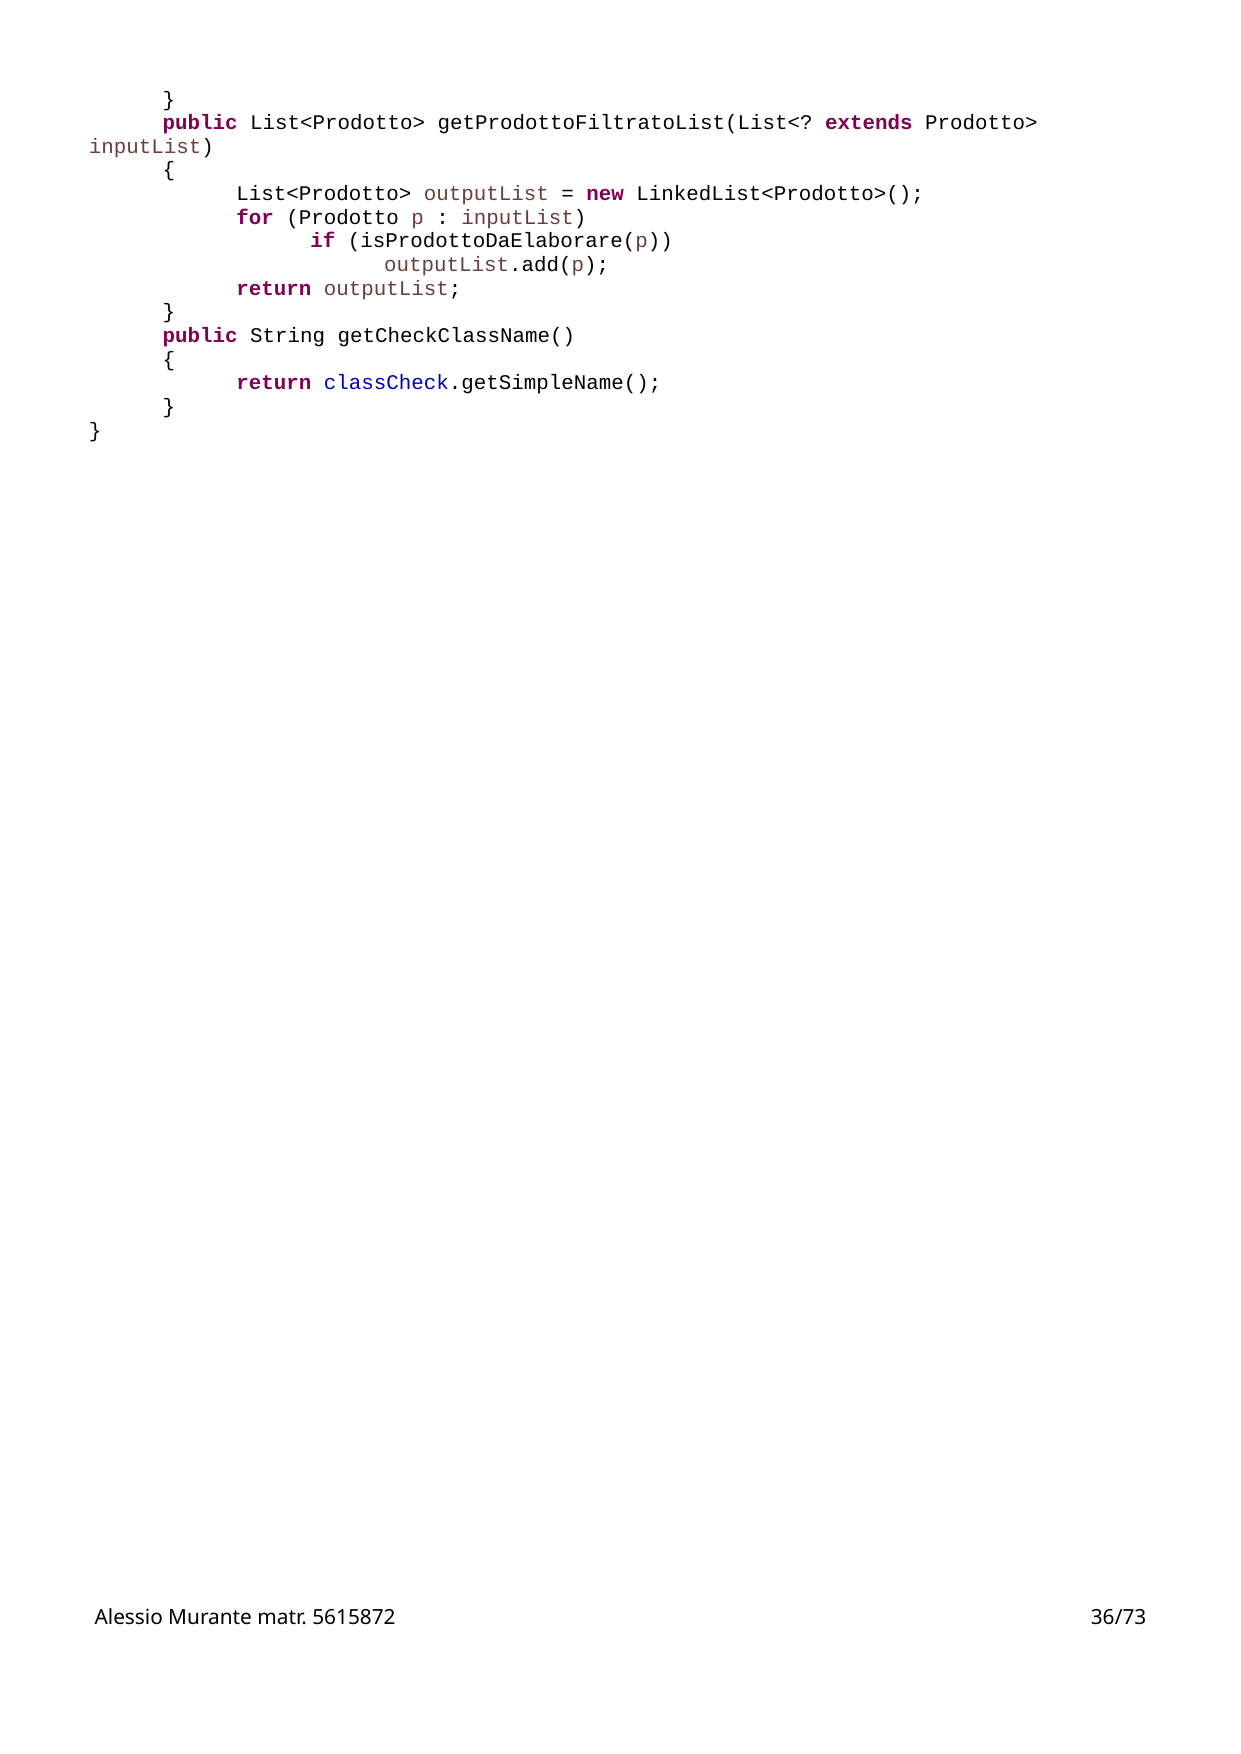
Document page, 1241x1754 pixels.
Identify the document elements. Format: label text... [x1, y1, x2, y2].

text return classCheck.getSimpleName(); [88, 372, 1152, 396]
text if (isProdottoDaElaborare(p)) [88, 230, 1152, 254]
text } [88, 419, 1152, 443]
text public List<Prodotto> getProdottoFiltratoList(List<? extends Prodotto> inputList) [88, 112, 1152, 159]
text { [88, 159, 1152, 183]
text } [88, 88, 1152, 112]
text outputList.add(p); [88, 254, 1152, 278]
text List<Prodotto> outputList = new LinkedList<Prodotto>(); [88, 183, 1152, 207]
text } [88, 396, 1152, 419]
text for (Prodotto p : inputList) [88, 207, 1152, 230]
text { [88, 349, 1152, 372]
text public String getCheckClassName() [88, 325, 1152, 349]
text return outputList; [88, 278, 1152, 301]
text } [88, 301, 1152, 325]
